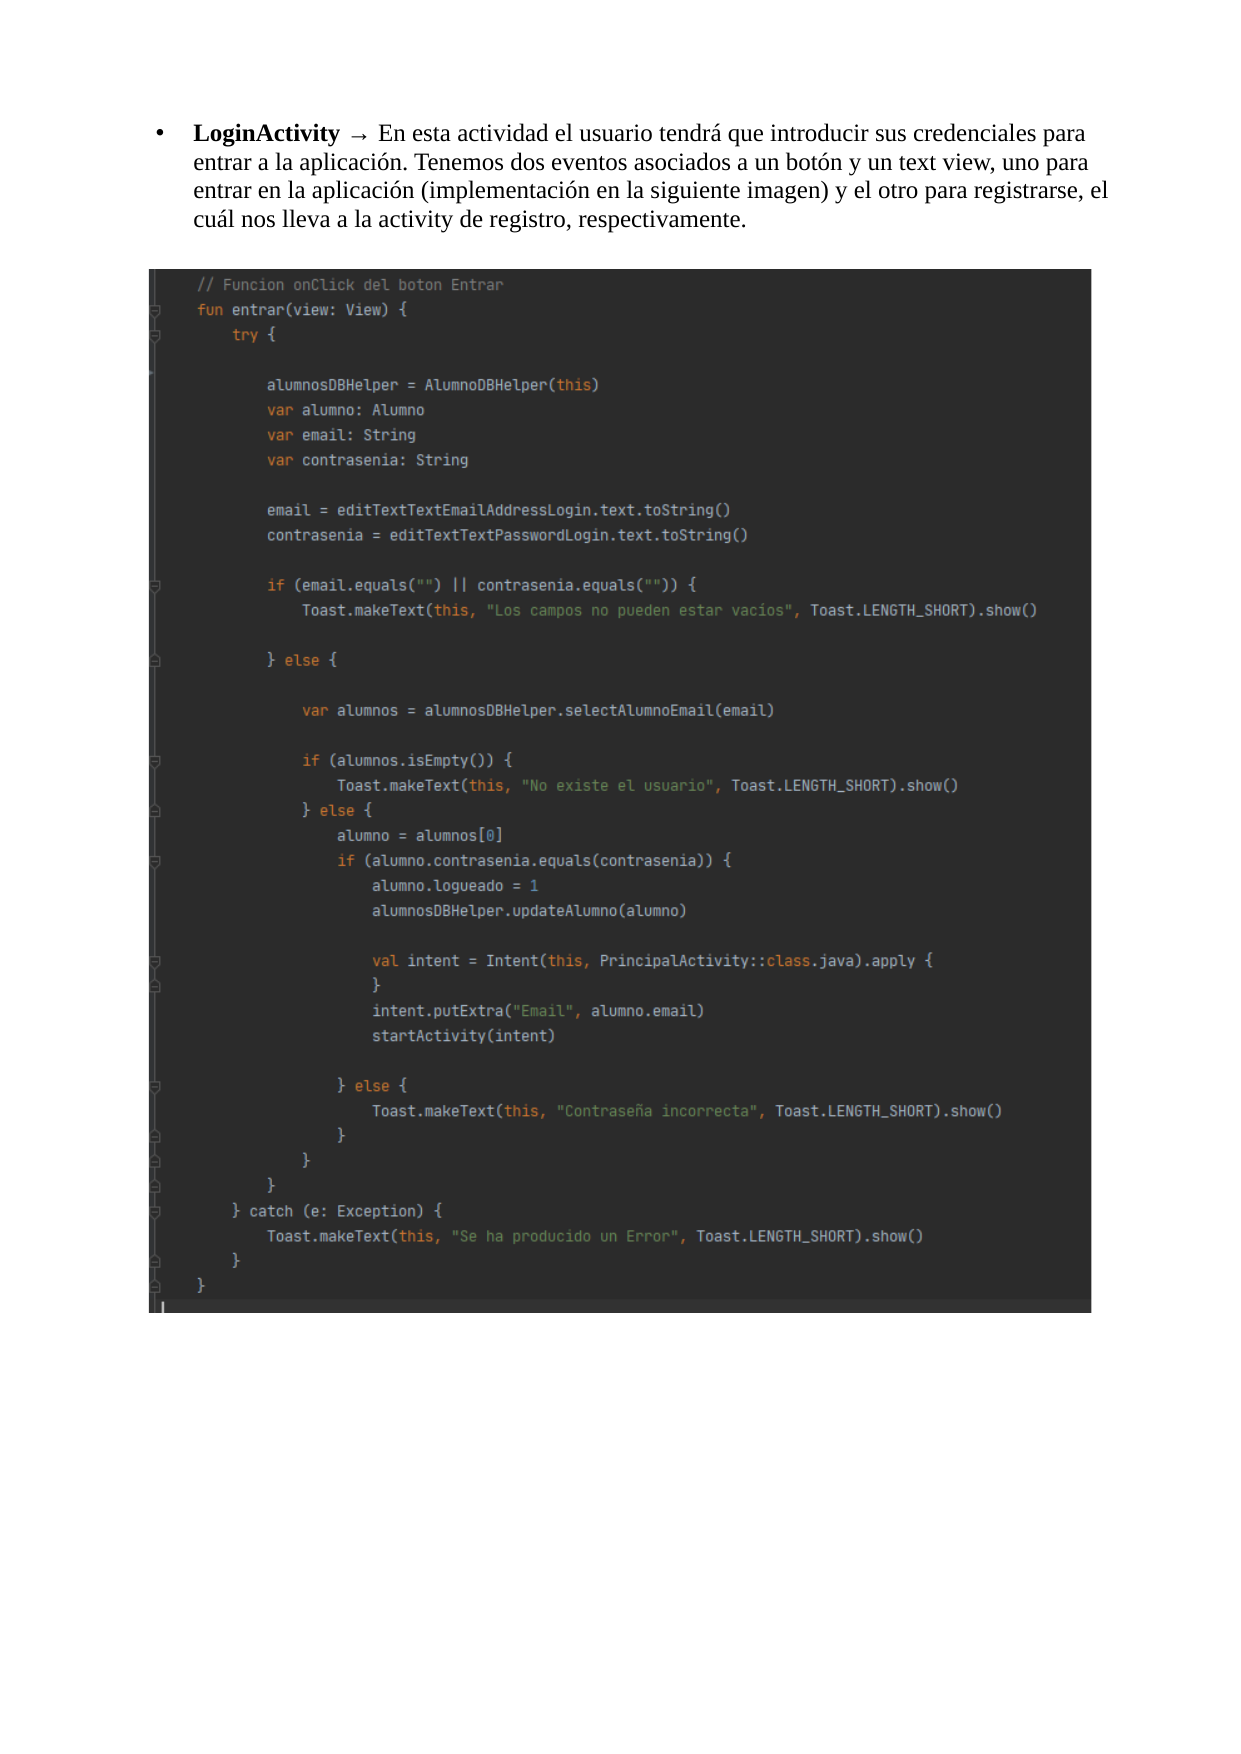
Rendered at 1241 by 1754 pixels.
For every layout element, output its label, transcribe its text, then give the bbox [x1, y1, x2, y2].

list LoginActivity → En esta actividad el usuario tendrá que introducir sus credenciales para entrar a la aplicación. Tenemos dos eventos asociados a un botón y un text view, uno para entrar en la aplicación (implementación en la siguiente imagen) y el otro para registrarse, el cuál nos lleva a la activity de registro, respectivamente. [156, 118, 1122, 233]
picture [148, 269, 1092, 1313]
